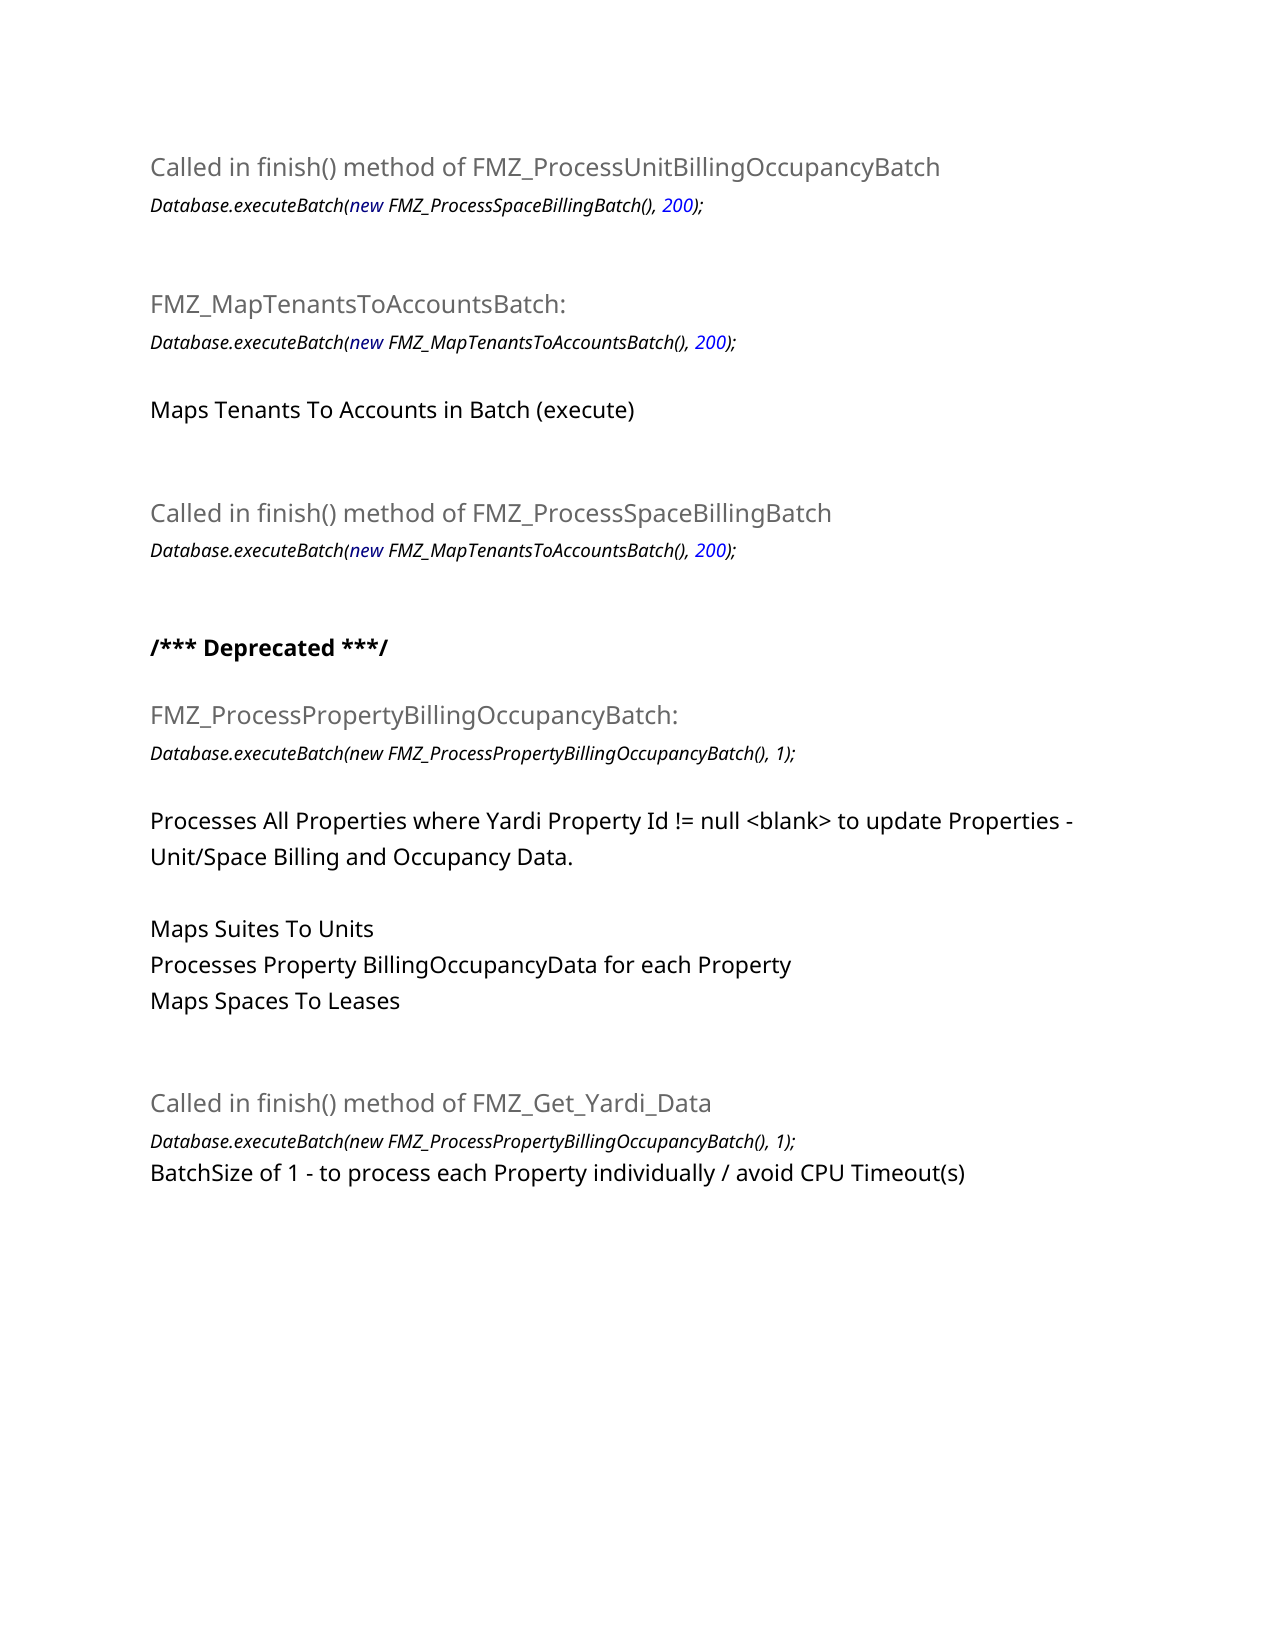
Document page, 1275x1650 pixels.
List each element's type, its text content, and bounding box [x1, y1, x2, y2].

text Database.executeBatch(new FMZ_MapTenantsToAccountsBatch(), 200); [150, 329, 1125, 355]
text /*** Deprecated ***/ [150, 632, 1125, 663]
subtitle FMZ_MapTenantsToAccountsBatch: [150, 287, 1125, 321]
text Database.executeBatch(new FMZ_ProcessPropertyBillingOccupancyBatch(), 1); [150, 740, 1125, 765]
subtitle FMZ_ProcessPropertyBillingOccupancyBatch: [150, 697, 1125, 731]
subtitle Called in finish() method of FMZ_ProcessSpaceBillingBatch [150, 495, 1125, 529]
text Processes All Properties where Yardi Property Id != null <blank> to update Properties - Unit/Space Billing and Occupancy Data. [150, 805, 1125, 872]
subtitle Called in finish() method of FMZ_Get_Yardi_Data [150, 1086, 1125, 1120]
text Maps Suites To Units [150, 913, 1125, 944]
text Database.executeBatch(new FMZ_ProcessPropertyBillingOccupancyBatch(), 1); [150, 1128, 1125, 1154]
subtitle Called in finish() method of FMZ_ProcessUnitBillingOccupancyBatch [150, 150, 1125, 184]
text Maps Spaces To Leases [150, 985, 1125, 1016]
text Maps Tenants To Accounts in Batch (execute) [150, 394, 1125, 426]
text Processes Property BillingOccupancyData for each Property [150, 949, 1125, 980]
text BatchSize of 1 - to process each Property individually / avoid CPU Timeout(s) [150, 1157, 1125, 1189]
text Database.executeBatch(new FMZ_ProcessSpaceBillingBatch(), 200); [150, 192, 1125, 218]
text Database.executeBatch(new FMZ_MapTenantsToAccountsBatch(), 200); [150, 538, 1125, 563]
